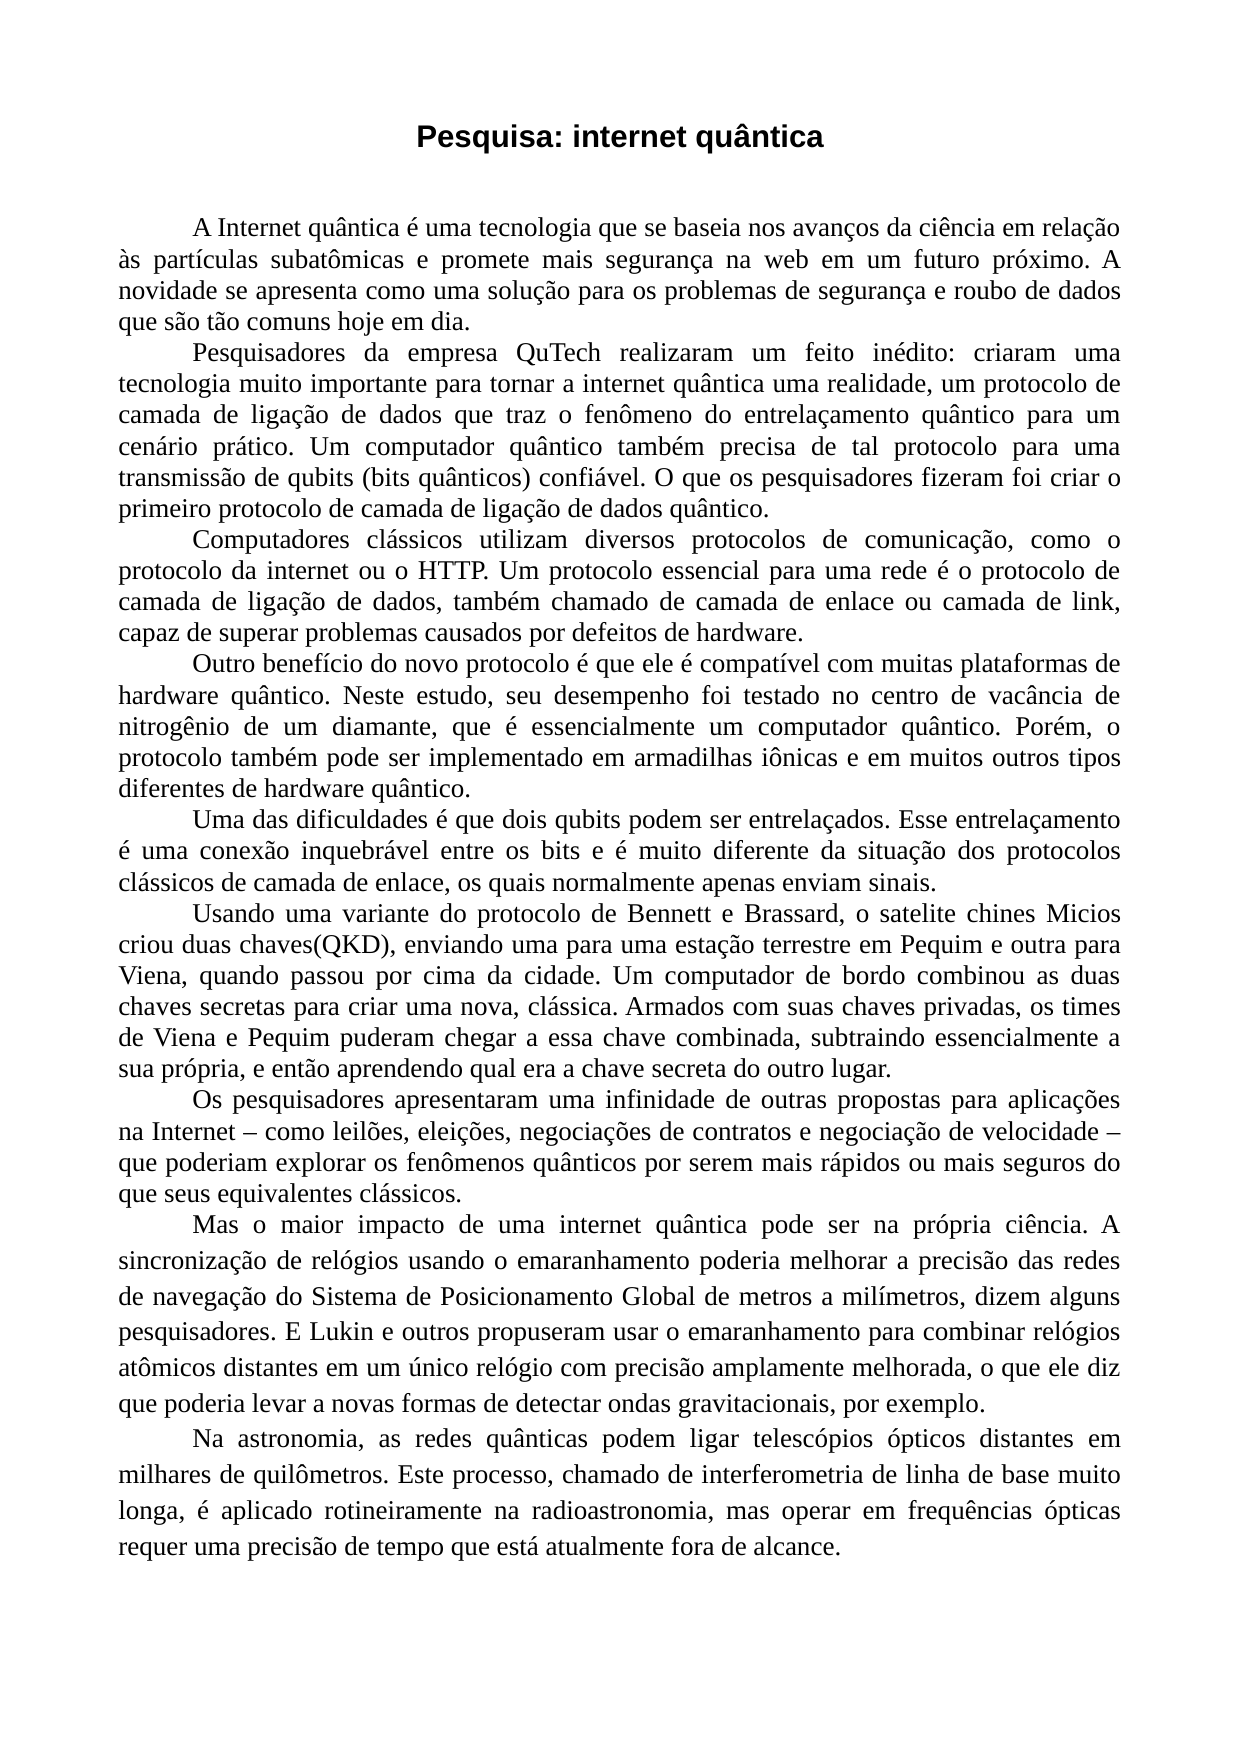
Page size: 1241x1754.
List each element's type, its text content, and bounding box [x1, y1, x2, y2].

text Outro benefício do novo protocolo é que ele é compatível com muitas plataformas de hardware quântico. Neste estudo, seu desempenho foi testado no centro de vacância de nitrogênio de um diamante, que é essencialmente um computador quântico. Porém, o protocolo também pode ser implementado em armadilhas iônicas e em muitos outros tipos diferentes de hardware quântico. [118, 648, 1122, 803]
text Pesquisadores da empresa QuTech realizaram um feito inédito: criaram uma tecnologia muito importante para tornar a internet quântica uma realidade, um protocolo de camada de ligação de dados que traz o fenômeno do entrelaçamento quântico para um cenário prático. Um computador quântico também precisa de tal protocolo para uma transmissão de qubits (bits quânticos) confiável. O que os pesquisadores fizeram foi criar o primeiro protocolo de camada de ligação de dados quântico. [118, 336, 1122, 523]
text Usando uma variante do protocolo de Bennett e Brassard, o satelite chines Micios criou duas chaves(QKD), enviando uma para uma estação terrestre em Pequim e outra para Viena, quando passou por cima da cidade. Um computador de bordo combinou as duas chaves secretas para criar uma nova, clássica. Armados com suas chaves privadas, os times de Viena e Pequim puderam chegar a essa chave combinada, subtraindo essencialmente a sua própria, e então aprendendo qual era a chave secreta do outro lugar. [118, 897, 1122, 1084]
text Computadores clássicos utilizam diversos protocolos de comunicação, como o protocolo da internet ou o HTTP. Um protocolo essencial para uma rede é o protocolo de camada de ligação de dados, também chamado de camada de enlace ou camada de link, capaz de superar problemas causados por defeitos de hardware. [118, 523, 1122, 648]
text Mas o maior impacto de uma internet quântica pode ser na própria ciência. A sincronização de relógios usando o emaranhamento poderia melhorar a precisão das redes de navegação do Sistema de Posicionamento Global de metros a milímetros, dizem alguns pesquisadores. E Lukin e outros propuseram usar o emaranhamento para combinar relógios atômicos distantes em um único relógio com precisão amplamente melhorada, o que ele diz que poderia levar a novas formas de detectar ondas gravitacionais, por exemplo. [118, 1208, 1122, 1418]
text Os pesquisadores apresentaram uma infinidade de outras propostas para aplicações na Internet – como leilões, eleições, negociações de contratos e negociação de velocidade – que poderiam explorar os fenômenos quânticos por serem mais rápidos ou mais seguros do que seus equivalentes clássicos. [118, 1084, 1122, 1208]
text Pesquisa: internet quântica [118, 118, 1122, 154]
text Uma das dificuldades é que dois qubits podem ser entrelaçados. Esse entrelaçamento é uma conexão inquebrável entre os bits e é muito diferente da situação dos protocolos clássicos de camada de enlace, os quais normalmente apenas enviam sinais. [118, 803, 1122, 897]
text A Internet quântica é uma tecnologia que se baseia nos avanços da ciência em relação às partículas subatômicas e promete mais segurança na web em um futuro próximo. A novidade se apresenta como uma solução para os problemas de segurança e roubo de dados que são tão comuns hoje em dia. [118, 212, 1122, 336]
text Na astronomia, as redes quânticas podem ligar telescópios ópticos distantes em milhares de quilômetros. Este processo, chamado de interferometria de linha de base muito longa, é aplicado rotineiramente na radioastronomia, mas operar em frequências ópticas requer uma precisão de tempo que está atualmente fora de alcance. [118, 1423, 1122, 1561]
